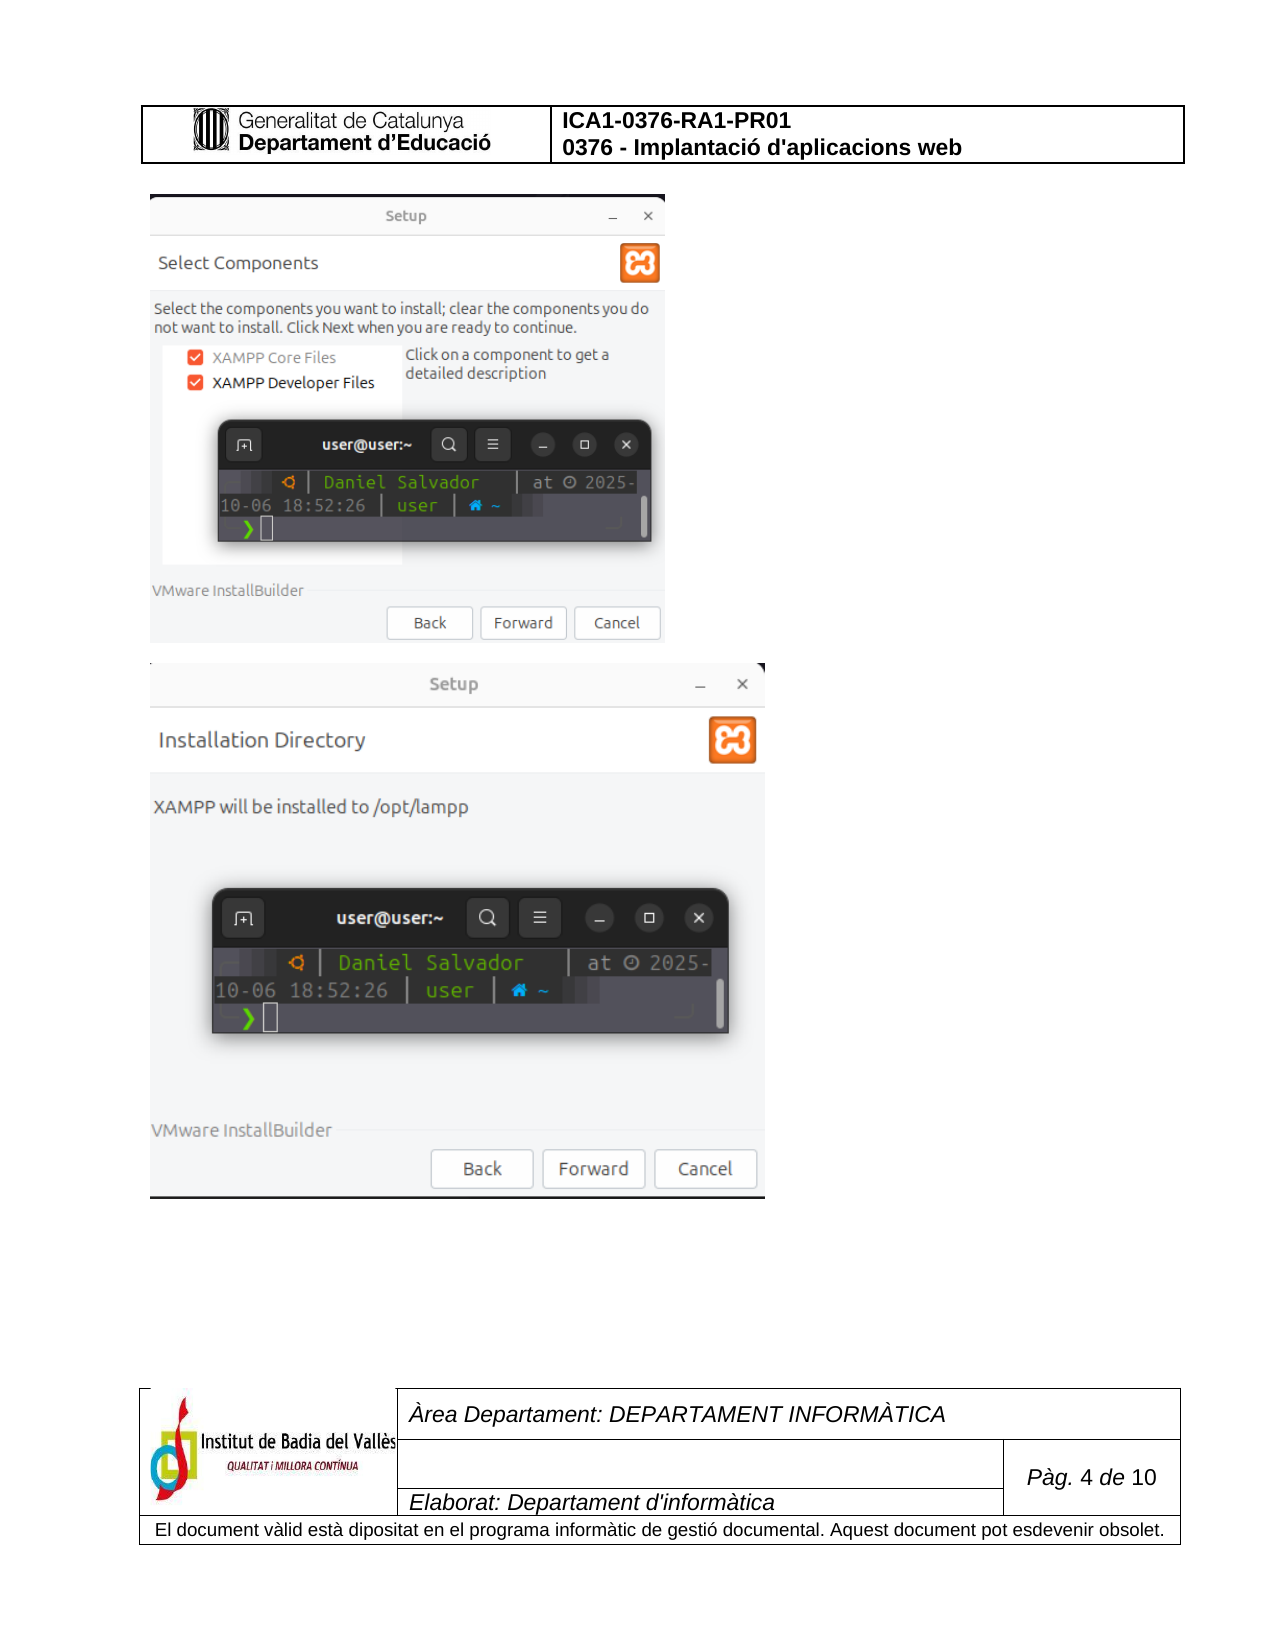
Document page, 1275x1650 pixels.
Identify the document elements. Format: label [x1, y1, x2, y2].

picture [193, 107, 491, 155]
picture [150, 663, 765, 1199]
picture [150, 194, 665, 643]
picture [150, 1388, 396, 1510]
